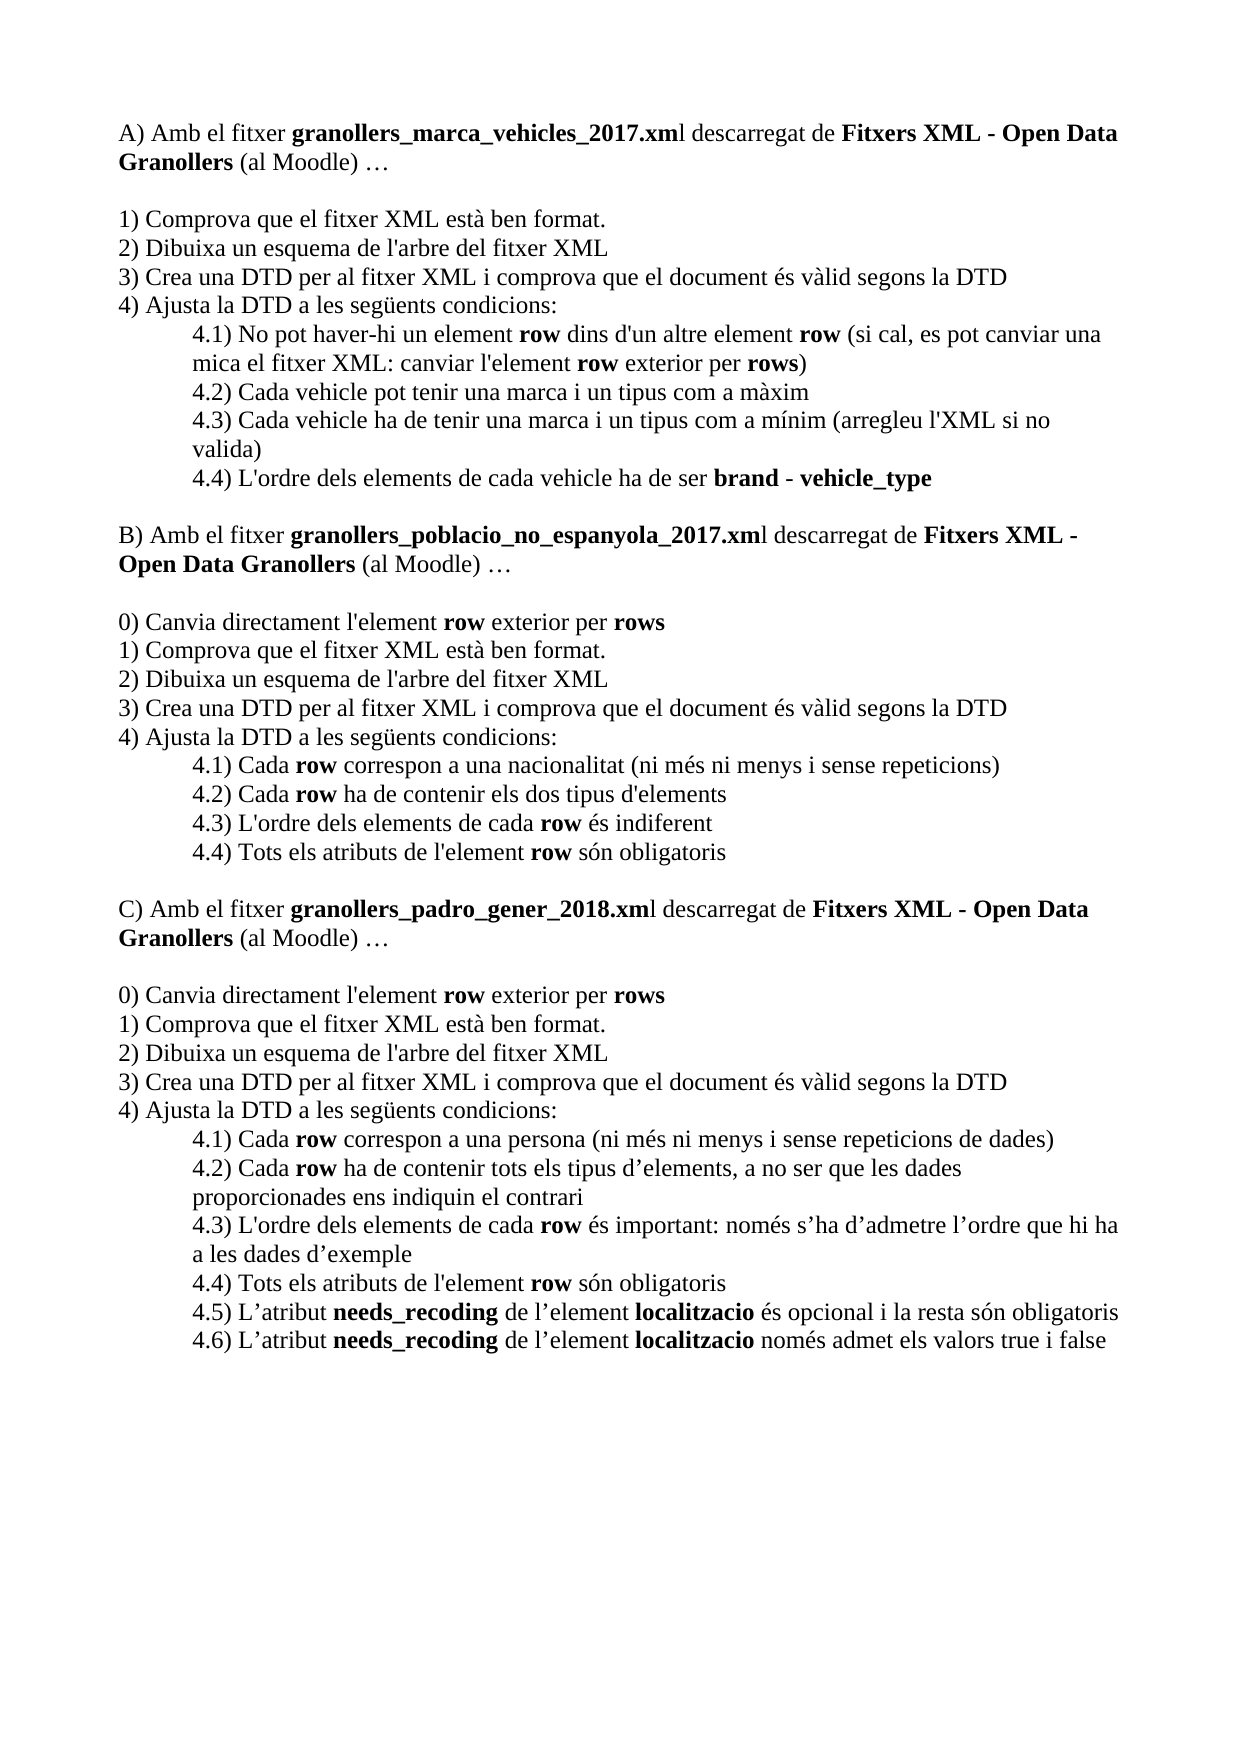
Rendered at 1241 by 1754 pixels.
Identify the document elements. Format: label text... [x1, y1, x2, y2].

text 2) Dibuixa un esquema de l'arbre del fitxer XML [118, 664, 1122, 693]
text 2) Dibuixa un esquema de l'arbre del fitxer XML [118, 233, 1122, 262]
text 4.3) L'ordre dels elements de cada row és important: només s’ha d’admetre l’ordre que hi ha a les dades d’exemple [192, 1211, 1122, 1268]
text 4.6) L’atribut needs_recoding de l’element localitzacio només admet els valors true i false [192, 1326, 1122, 1354]
text 4.2) Cada row ha de contenir tots els tipus d’elements, a no ser que les dades proporcionades ens indiquin el contrari [192, 1153, 1122, 1211]
text 4.4) Tots els atributs de l'element row són obligatoris [192, 837, 1122, 866]
text 3) Crea una DTD per al fitxer XML i comprova que el document és vàlid segons la DTD [118, 1067, 1122, 1096]
text 4.3) Cada vehicle ha de tenir una marca i un tipus com a mínim (arregleu l'XML si no valida) [192, 406, 1122, 463]
text 4.5) L’atribut needs_recoding de l’element localitzacio és opcional i la resta són obligatoris [192, 1297, 1122, 1326]
text 4.1) Cada row correspon a una persona (ni més ni menys i sense repeticions de dades) [192, 1124, 1122, 1153]
text 1) Comprova que el fitxer XML està ben format. [118, 204, 1122, 233]
text 4) Ajusta la DTD a les següents condicions: [118, 722, 1122, 751]
text 1) Comprova que el fitxer XML està ben format. [118, 1009, 1122, 1038]
text 4.3) L'ordre dels elements de cada row és indiferent [192, 808, 1122, 837]
text 3) Crea una DTD per al fitxer XML i comprova que el document és vàlid segons la DTD [118, 262, 1122, 291]
text 4.2) Cada vehicle pot tenir una marca i un tipus com a màxim [192, 377, 1122, 406]
text 0) Canvia directament l'element row exterior per rows [118, 981, 1122, 1009]
text B) Amb el fitxer granollers_poblacio_no_espanyola_2017.xml descarregat de Fitxers XML - Open Data Granollers (al Moodle) … [118, 521, 1122, 578]
text 3) Crea una DTD per al fitxer XML i comprova que el document és vàlid segons la DTD [118, 693, 1122, 722]
text 1) Comprova que el fitxer XML està ben format. [118, 636, 1122, 664]
text 4.2) Cada row ha de contenir els dos tipus d'elements [192, 779, 1122, 808]
text 4.4) L'ordre dels elements de cada vehicle ha de ser brand - vehicle_type [192, 463, 1122, 492]
text 0) Canvia directament l'element row exterior per rows [118, 607, 1122, 636]
text A) Amb el fitxer granollers_marca_vehicles_2017.xml descarregat de Fitxers XML - Open Data Granollers (al Moodle) … [118, 118, 1122, 176]
text 4.1) No pot haver-hi un element row dins d'un altre element row (si cal, es pot canviar una mica el fitxer XML: canviar l'element row exterior per rows) [192, 319, 1122, 377]
text 4.4) Tots els atributs de l'element row són obligatoris [192, 1268, 1122, 1297]
text 2) Dibuixa un esquema de l'arbre del fitxer XML [118, 1038, 1122, 1067]
text 4) Ajusta la DTD a les següents condicions: [118, 1096, 1122, 1124]
text 4.1) Cada row correspon a una nacionalitat (ni més ni menys i sense repeticions) [192, 751, 1122, 779]
text C) Amb el fitxer granollers_padro_gener_2018.xml descarregat de Fitxers XML - Open Data Granollers (al Moodle) … [118, 894, 1122, 952]
text 4) Ajusta la DTD a les següents condicions: [118, 291, 1122, 319]
